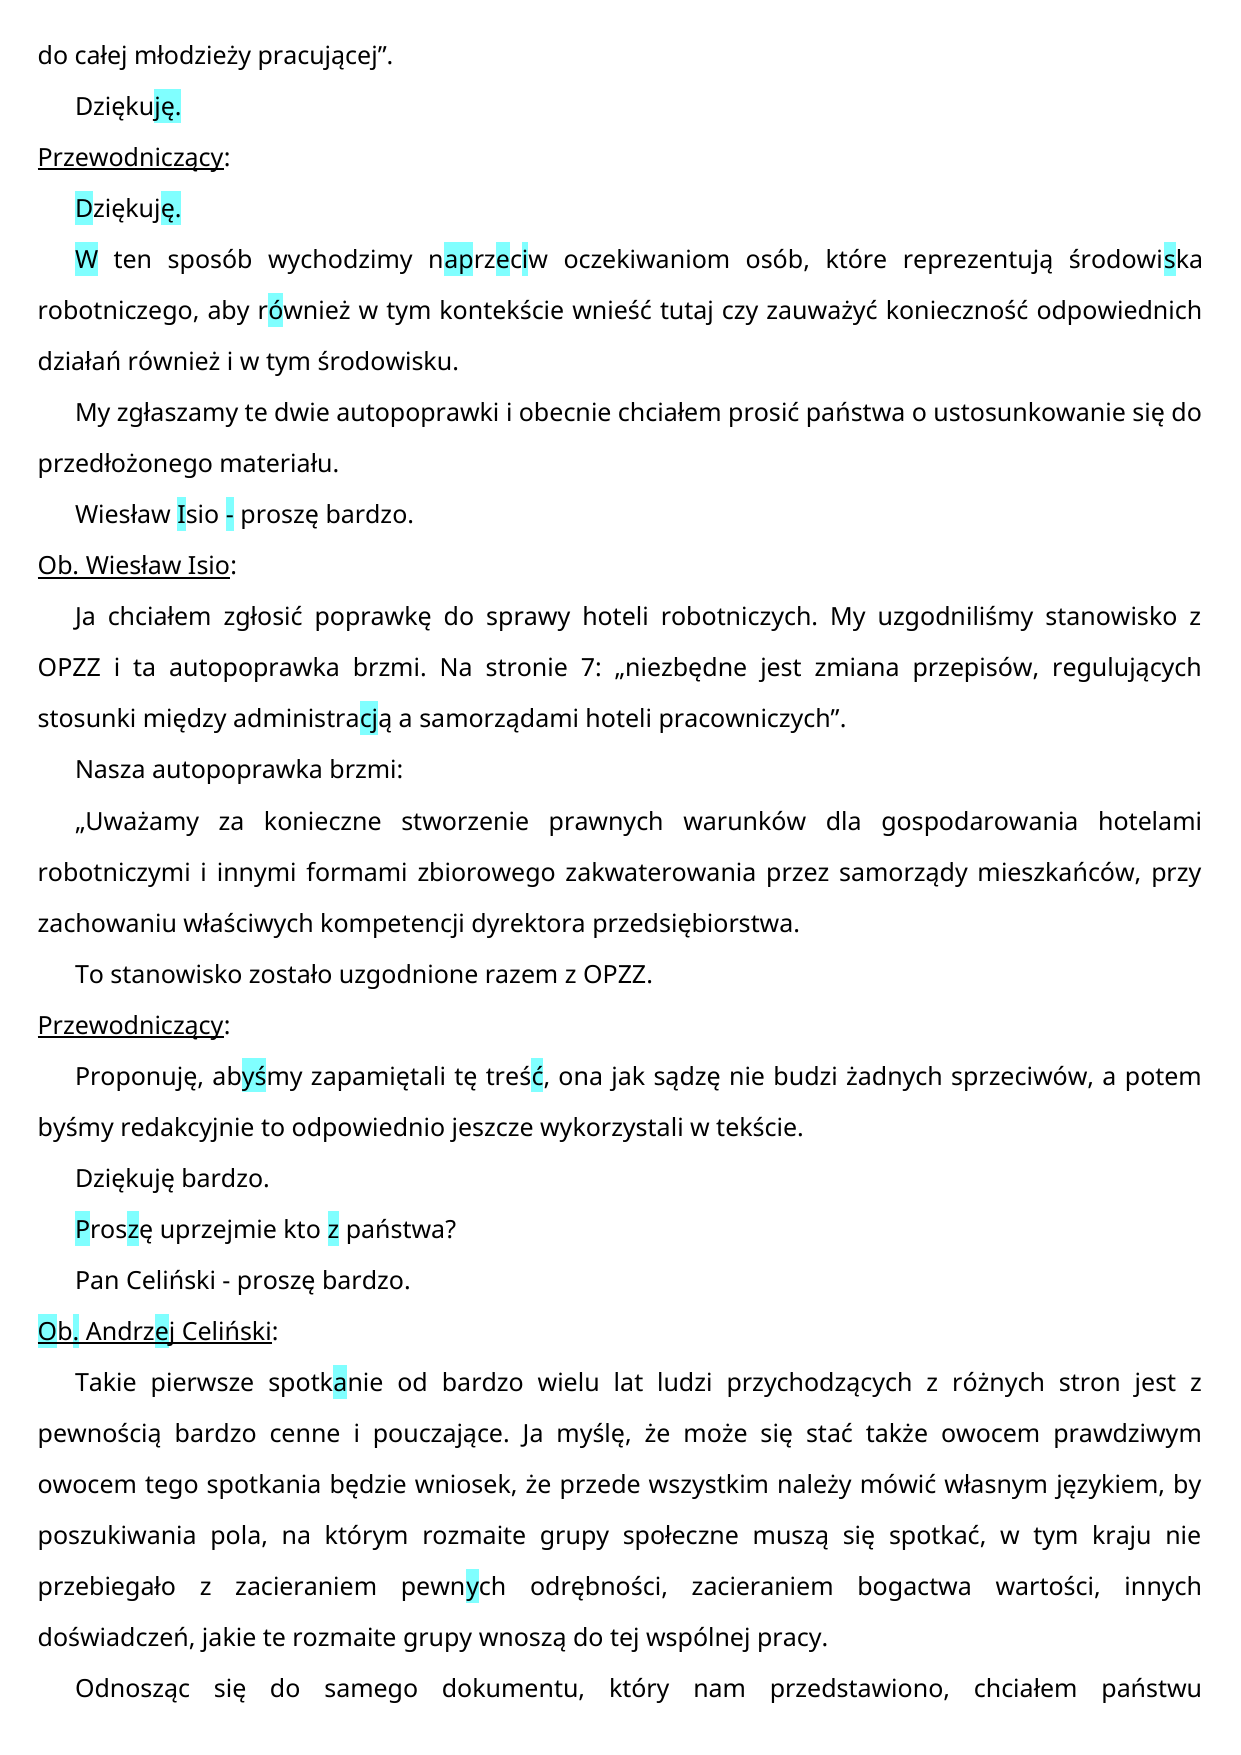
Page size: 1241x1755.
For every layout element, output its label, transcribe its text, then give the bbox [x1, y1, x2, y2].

text W ten sposób wychodzimy naprzeciw oczekiwaniom osób, które reprezentują środowiska robotniczego, aby również w tym kontekście wnieść tutaj czy zauważyć konieczność odpowiednich działań również i w tym środowisku. [37, 242, 1203, 378]
text My zgłaszamy te dwie autopoprawki i obecnie chciałem prosić państwa o ustosunkowanie się do przedłożonego materiału. [37, 395, 1203, 480]
text do całej młodzieży pracującej”. [37, 37, 1203, 72]
text „Uważamy za konieczne stworzenie prawnych warunków dla gospodarowania hotelami robotniczymi i innymi formami zbiorowego zakwaterowania przez samorządy mieszkańców, przy zachowaniu właściwych kompetencji dyrektora przedsiębiorstwa. [37, 803, 1203, 939]
text Pan Celiński - proszę bardzo. [37, 1262, 1203, 1297]
text Nasza autopoprawka brzmi: [37, 752, 1203, 786]
text Dziękuję bardzo. [37, 1160, 1203, 1194]
text Odnosząc się do samego dokumentu, który nam przedstawiono, chciałem państwu [37, 1671, 1203, 1705]
text Przewodniczący: [37, 1007, 1203, 1041]
text Wiesław Isio - proszę bardzo. [37, 497, 1203, 531]
text Ob. Wiesław Isio: [37, 548, 1203, 582]
text Przewodniczący: [37, 139, 1203, 174]
text Proponuję, abyśmy zapamiętali tę treść, ona jak sądzę nie budzi żadnych sprzeciwów, a potem byśmy redakcyjnie to odpowiednio jeszcze wykorzystali w tekście. [37, 1058, 1203, 1143]
text Ob. Andrzej Celiński: [37, 1313, 1203, 1348]
text Proszę uprzejmie kto z państwa? [37, 1211, 1203, 1246]
text Ja chciałem zgłosić poprawkę do sprawy hoteli robotniczych. My uzgodniliśmy stanowisko z OPZZ i ta autopoprawka brzmi. Na stronie 7: „niezbędne jest zmiana przepisów, regulujących stosunki między administracją a samorządami hoteli pracowniczych”. [37, 599, 1203, 735]
text Dziękuję. [37, 88, 1203, 123]
text To stanowisko zostało uzgodnione razem z OPZZ. [37, 956, 1203, 990]
text Dziękuję. [37, 191, 1203, 225]
text Takie pierwsze spotkanie od bardzo wielu lat ludzi przychodzących z różnych stron jest z pewnością bardzo cenne i pouczające. Ja myślę, że może się stać także owocem prawdziwym owocem tego spotkania będzie wniosek, że przede wszystkim należy mówić własnym językiem, by poszukiwania pola, na którym rozmaite grupy społeczne muszą się spotkać, w tym kraju nie przebiegało z zacieraniem pewnych odrębności, zacieraniem bogactwa wartości, innych doświadczeń, jakie te rozmaite grupy wnoszą do tej wspólnej pracy. [37, 1364, 1203, 1654]
